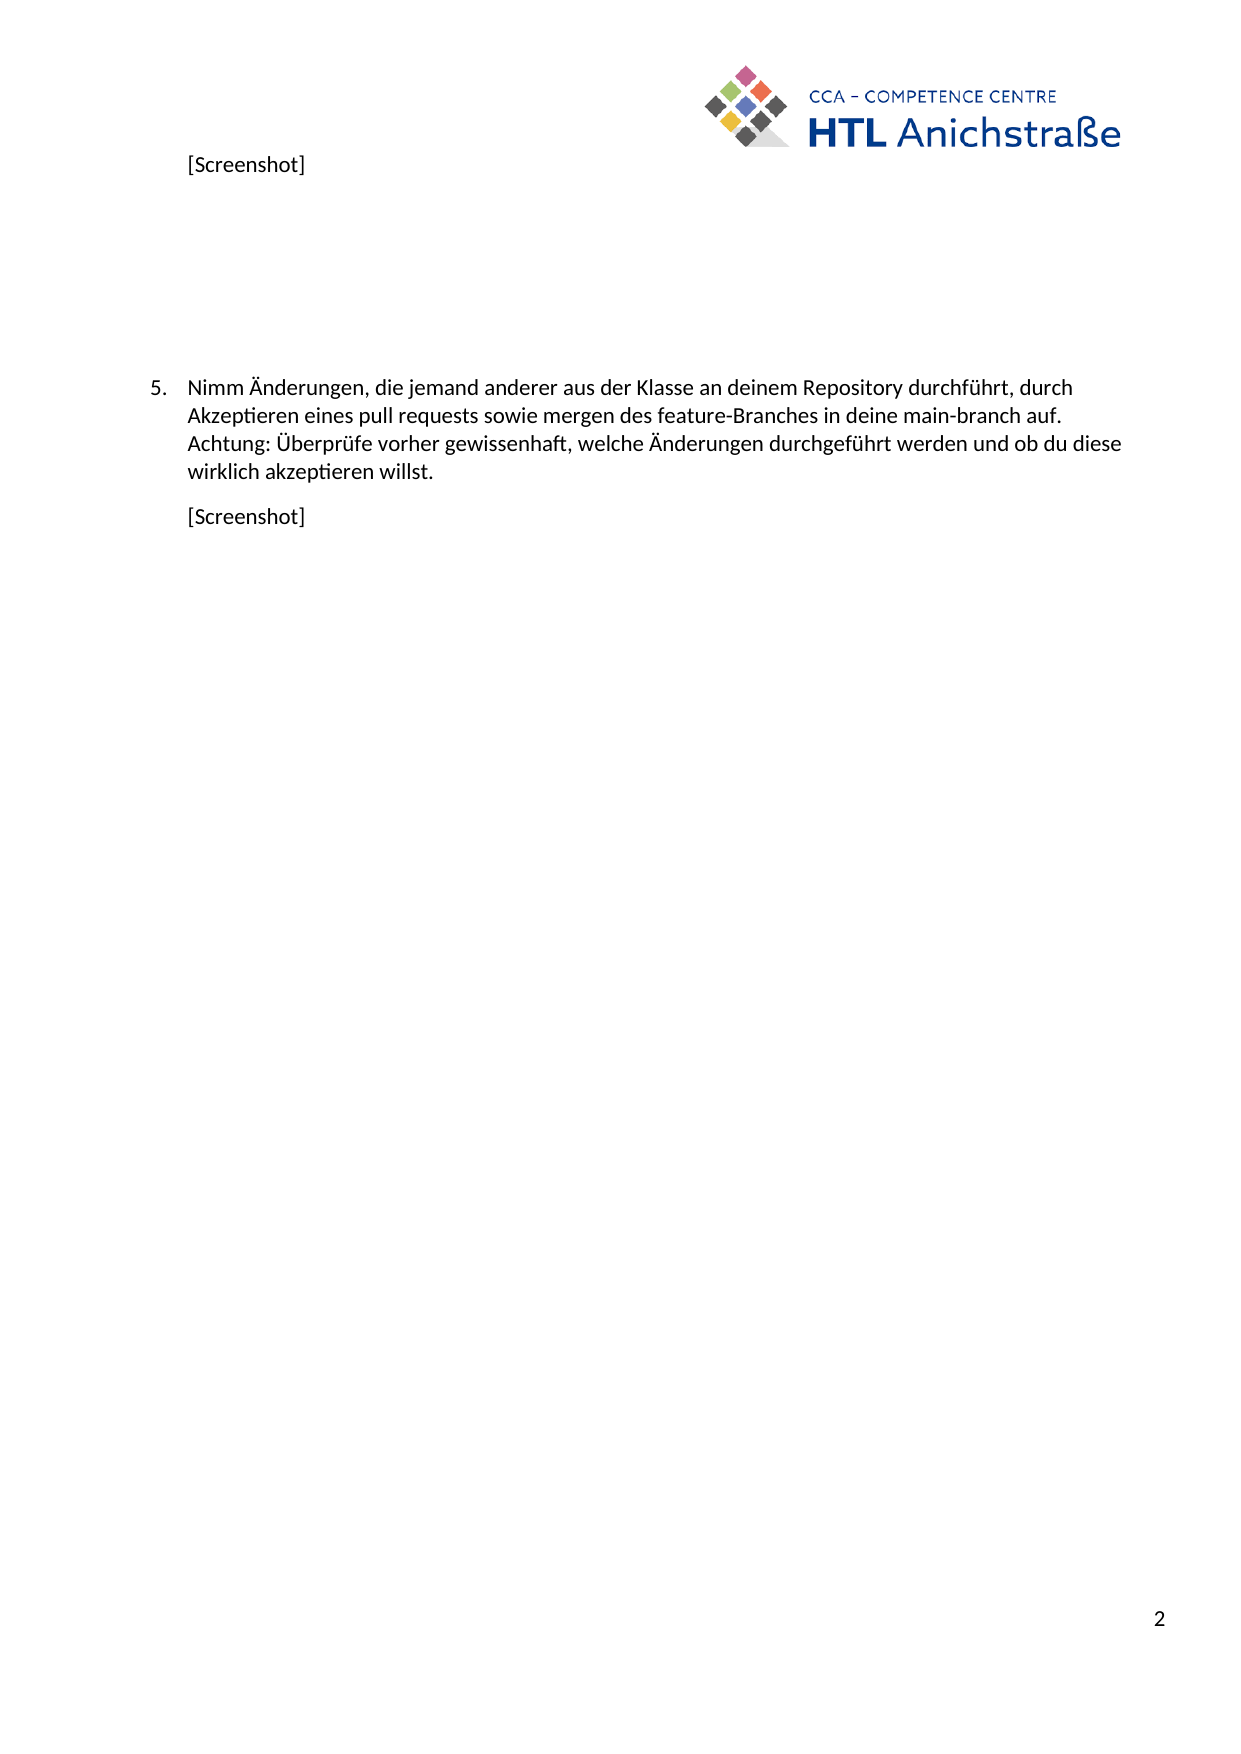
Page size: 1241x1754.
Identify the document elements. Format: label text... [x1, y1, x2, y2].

list Nimm Änderungen, die jemand anderer aus der Klasse an deinem Repository durchführt, durch Akzeptieren eines pull requests sowie mergen des feature-Branches in deine main-branch auf. Achtung: Überprüfe vorher gewissenhaft, welche Änderungen durchgeführt werden und ob du diese wirklich akzeptieren willst. [150, 373, 1165, 486]
text [Screenshot] [187, 150, 1165, 178]
picture [703, 65, 1121, 147]
text [Screenshot] [187, 502, 1165, 530]
